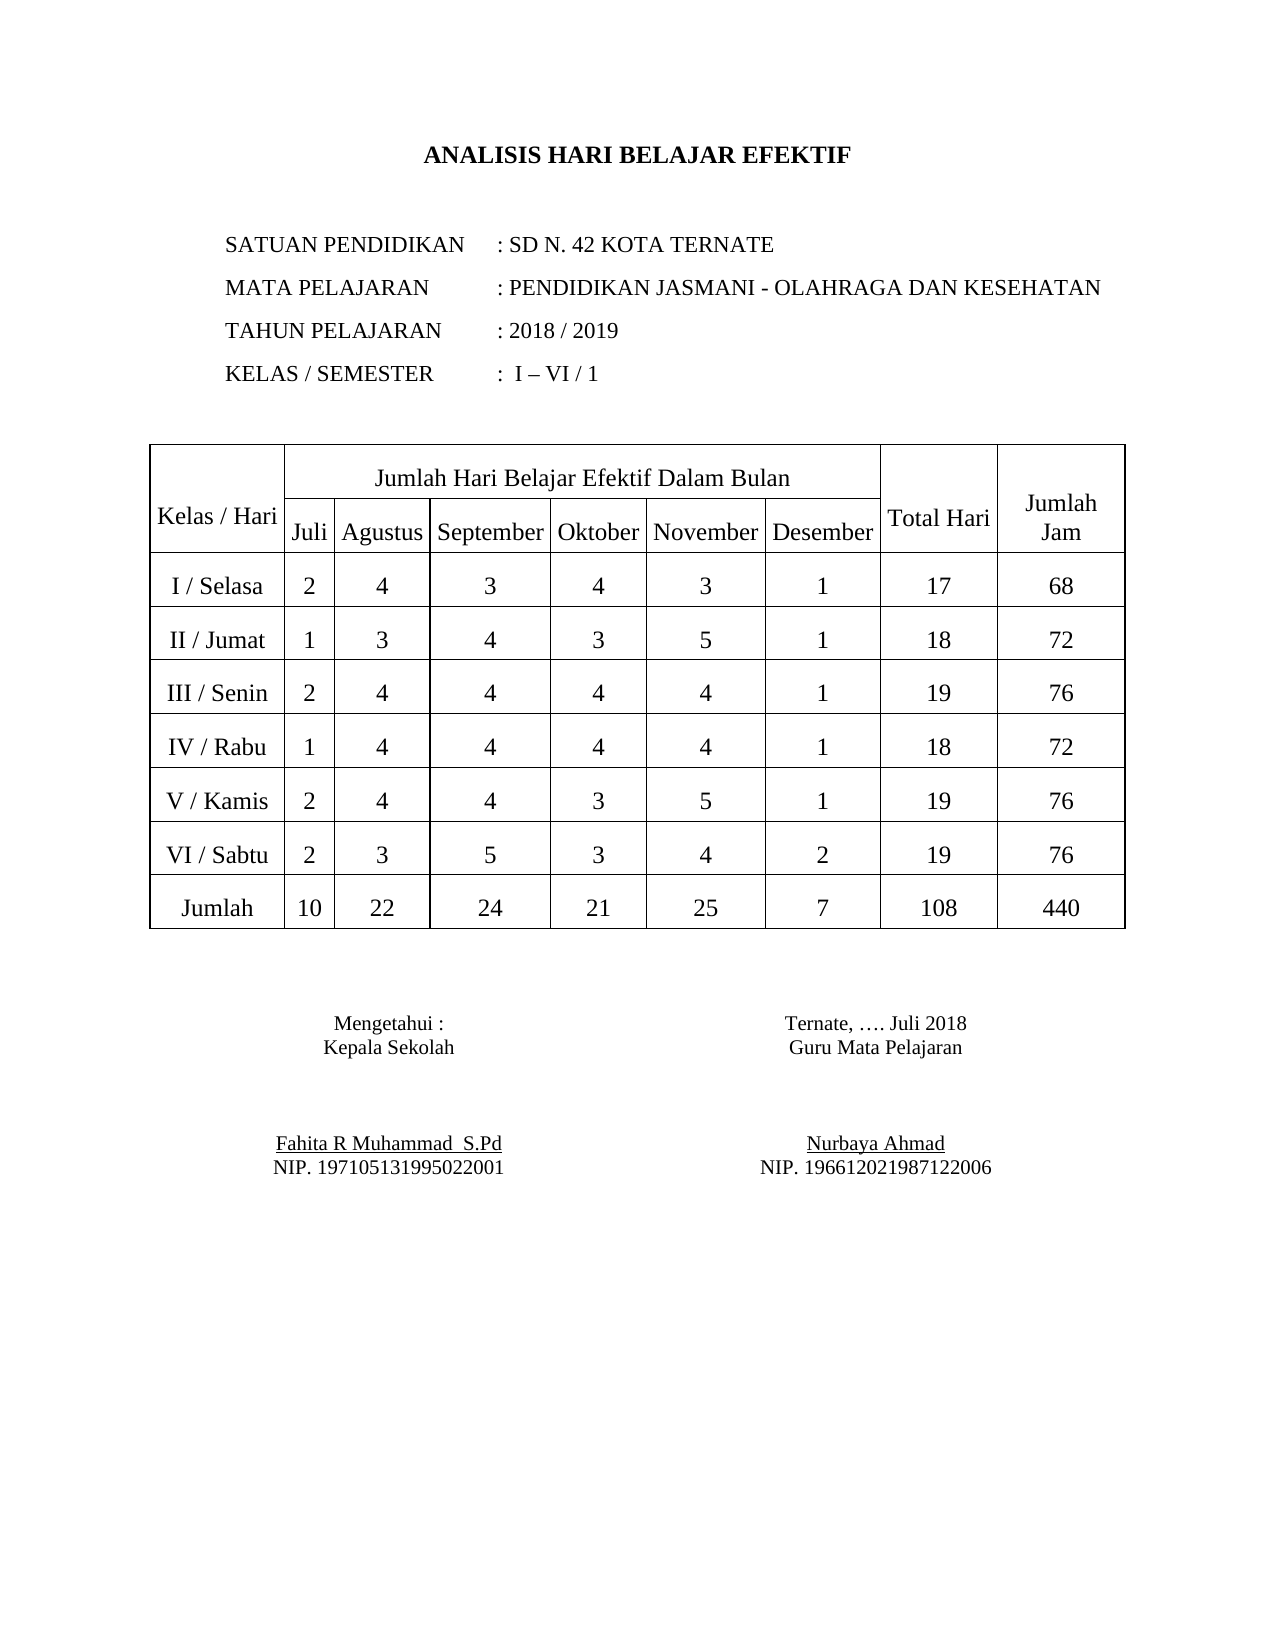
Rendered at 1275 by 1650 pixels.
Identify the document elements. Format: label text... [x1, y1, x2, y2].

table_cell 10 [285, 875, 334, 928]
table_cell 2 [285, 822, 334, 874]
table_cell 19 [881, 822, 997, 874]
table_cell VI / Sabtu [151, 822, 284, 874]
table_cell 3 [647, 553, 765, 606]
table_cell 72 [998, 607, 1124, 659]
text SATUAN PENDIDIKAN : SD N. 42 KOTA TERNATE [225, 231, 1125, 258]
table_cell 4 [431, 660, 550, 713]
table_cell 3 [551, 768, 646, 821]
table_cell November [647, 499, 765, 552]
text KELAS / SEMESTER : I – VI / 1 [225, 361, 1125, 387]
table_cell 24 [431, 875, 550, 928]
table_cell 72 [998, 714, 1124, 767]
table_cell V / Kamis [151, 768, 284, 821]
table_cell II / Jumat [151, 607, 284, 659]
table_cell 76 [998, 768, 1124, 821]
table_cell 2 [285, 553, 334, 606]
table_header Total Hari [881, 445, 997, 552]
table_cell 5 [647, 768, 765, 821]
table_cell 25 [647, 875, 765, 928]
table_cell 5 [431, 822, 550, 874]
table_header Kelas / Hari [151, 445, 284, 552]
table_cell 22 [335, 875, 429, 928]
table_cell 3 [335, 607, 429, 659]
table_cell Juli [285, 499, 334, 552]
table_cell 1 [766, 607, 880, 659]
table_cell September [431, 499, 550, 552]
table_cell 1 [766, 660, 880, 713]
table_header Jumlah Hari Belajar Efektif Dalam Bulan [285, 445, 880, 498]
table_cell 4 [335, 768, 429, 821]
table_cell 2 [285, 768, 334, 821]
table_cell I / Selasa [151, 553, 284, 606]
table_cell 4 [335, 660, 429, 713]
table_cell 4 [431, 607, 550, 659]
table_cell 17 [881, 553, 997, 606]
table_cell 1 [766, 553, 880, 606]
table_cell 68 [998, 553, 1124, 606]
table_cell 4 [551, 553, 646, 606]
table_cell 19 [881, 660, 997, 713]
table_cell 7 [766, 875, 880, 928]
table_header Jumlah Jam [998, 445, 1124, 552]
table_cell 4 [647, 714, 765, 767]
table_cell 2 [285, 660, 334, 713]
table_cell 108 [881, 875, 997, 928]
table_cell 21 [551, 875, 646, 928]
table_cell 1 [766, 714, 880, 767]
table_cell Agustus [335, 499, 429, 552]
text MATA PELAJARAN : PENDIDIKAN JASMANI - OLAHRAGA DAN KESEHATAN [225, 274, 1125, 301]
table_cell 19 [881, 768, 997, 821]
table_cell 76 [998, 660, 1124, 713]
table_cell Jumlah [151, 875, 284, 928]
table_header Mengetahui : Kepala Sekolah Fahita R Muhammad S.Pd NIP. 197105131995022001 [154, 1011, 623, 1179]
text ANALISIS HARI BELAJAR EFEKTIF [150, 141, 1125, 169]
table_cell Oktober [551, 499, 646, 552]
table_cell 3 [335, 822, 429, 874]
table_cell 5 [647, 607, 765, 659]
table_cell 4 [647, 822, 765, 874]
text TAHUN PELAJARAN : 2018 / 2019 [225, 317, 1125, 344]
table_cell 18 [881, 714, 997, 767]
table_cell 440 [998, 875, 1124, 928]
table_cell 76 [998, 822, 1124, 874]
table_cell 2 [766, 822, 880, 874]
table_cell 1 [766, 768, 880, 821]
table_cell 1 [285, 607, 334, 659]
table_cell Desember [766, 499, 880, 552]
table_header Ternate, …. Juli 2018 Guru Mata Pelajaran Nurbaya Ahmad NIP. 196612021987122006 [623, 1011, 1128, 1179]
table_cell 4 [647, 660, 765, 713]
table_cell 4 [551, 660, 646, 713]
table_cell 1 [285, 714, 334, 767]
table_cell IV / Rabu [151, 714, 284, 767]
table_cell 3 [551, 822, 646, 874]
table_cell 4 [335, 714, 429, 767]
table_cell 4 [431, 714, 550, 767]
table_cell 3 [551, 607, 646, 659]
table_cell 18 [881, 607, 997, 659]
table_cell 4 [431, 768, 550, 821]
table_cell 4 [551, 714, 646, 767]
table_cell 3 [431, 553, 550, 606]
table_cell 4 [335, 553, 429, 606]
table_cell III / Senin [151, 660, 284, 713]
